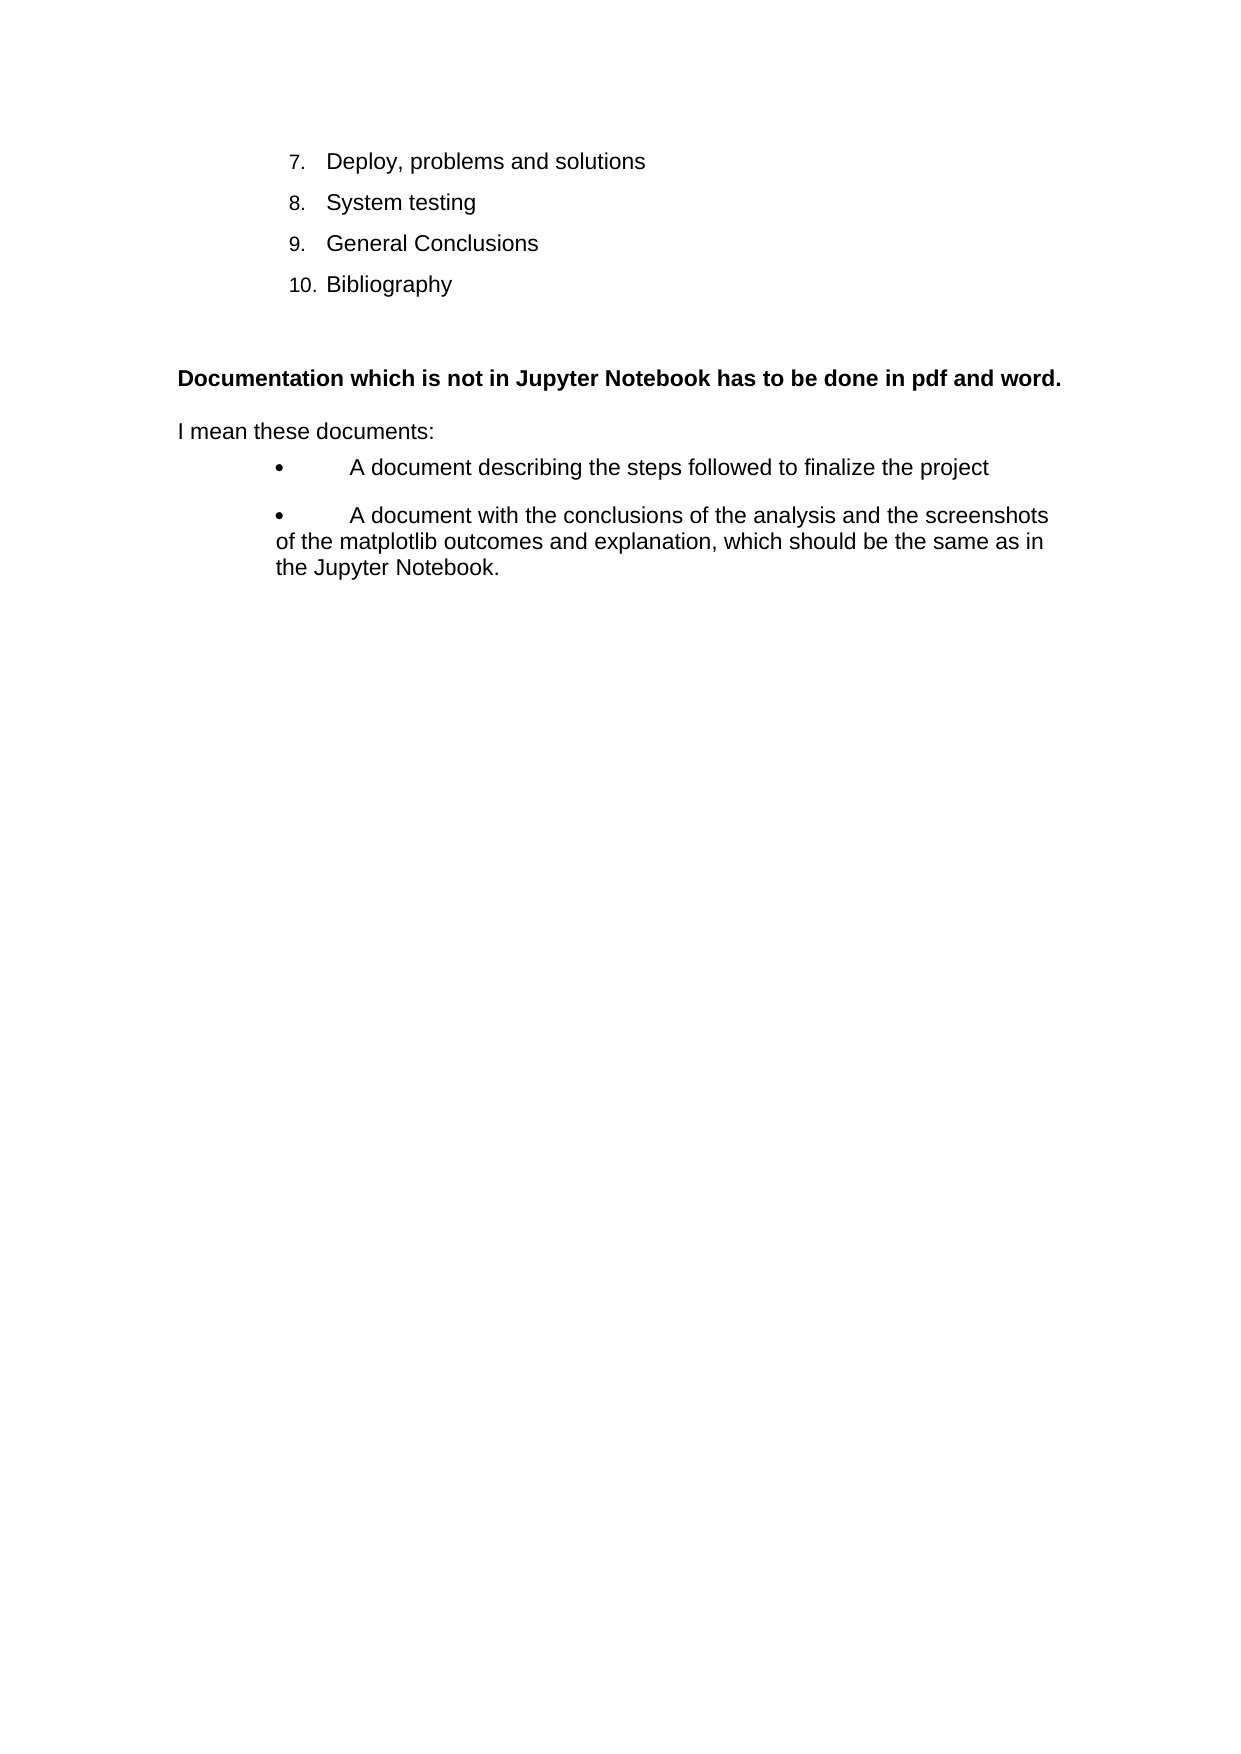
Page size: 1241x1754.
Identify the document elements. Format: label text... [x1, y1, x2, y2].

text I mean these documents: [177, 418, 1063, 444]
list A document with the conclusions of the analysis and the screenshots of the matplotlib outcomes and explanation, which should be the same as in the Jupyter Notebook. [276, 502, 1063, 581]
list A document describing the steps followed to finalize the project [276, 454, 1063, 481]
list Deploy, problems and solutions [288, 148, 1063, 174]
list Bibliography [288, 271, 1063, 297]
list System testing [288, 189, 1063, 215]
list General Conclusions [288, 230, 1063, 256]
text Documentation which is not in Jupyter Notebook has to be done in pdf and word. [177, 365, 1063, 391]
